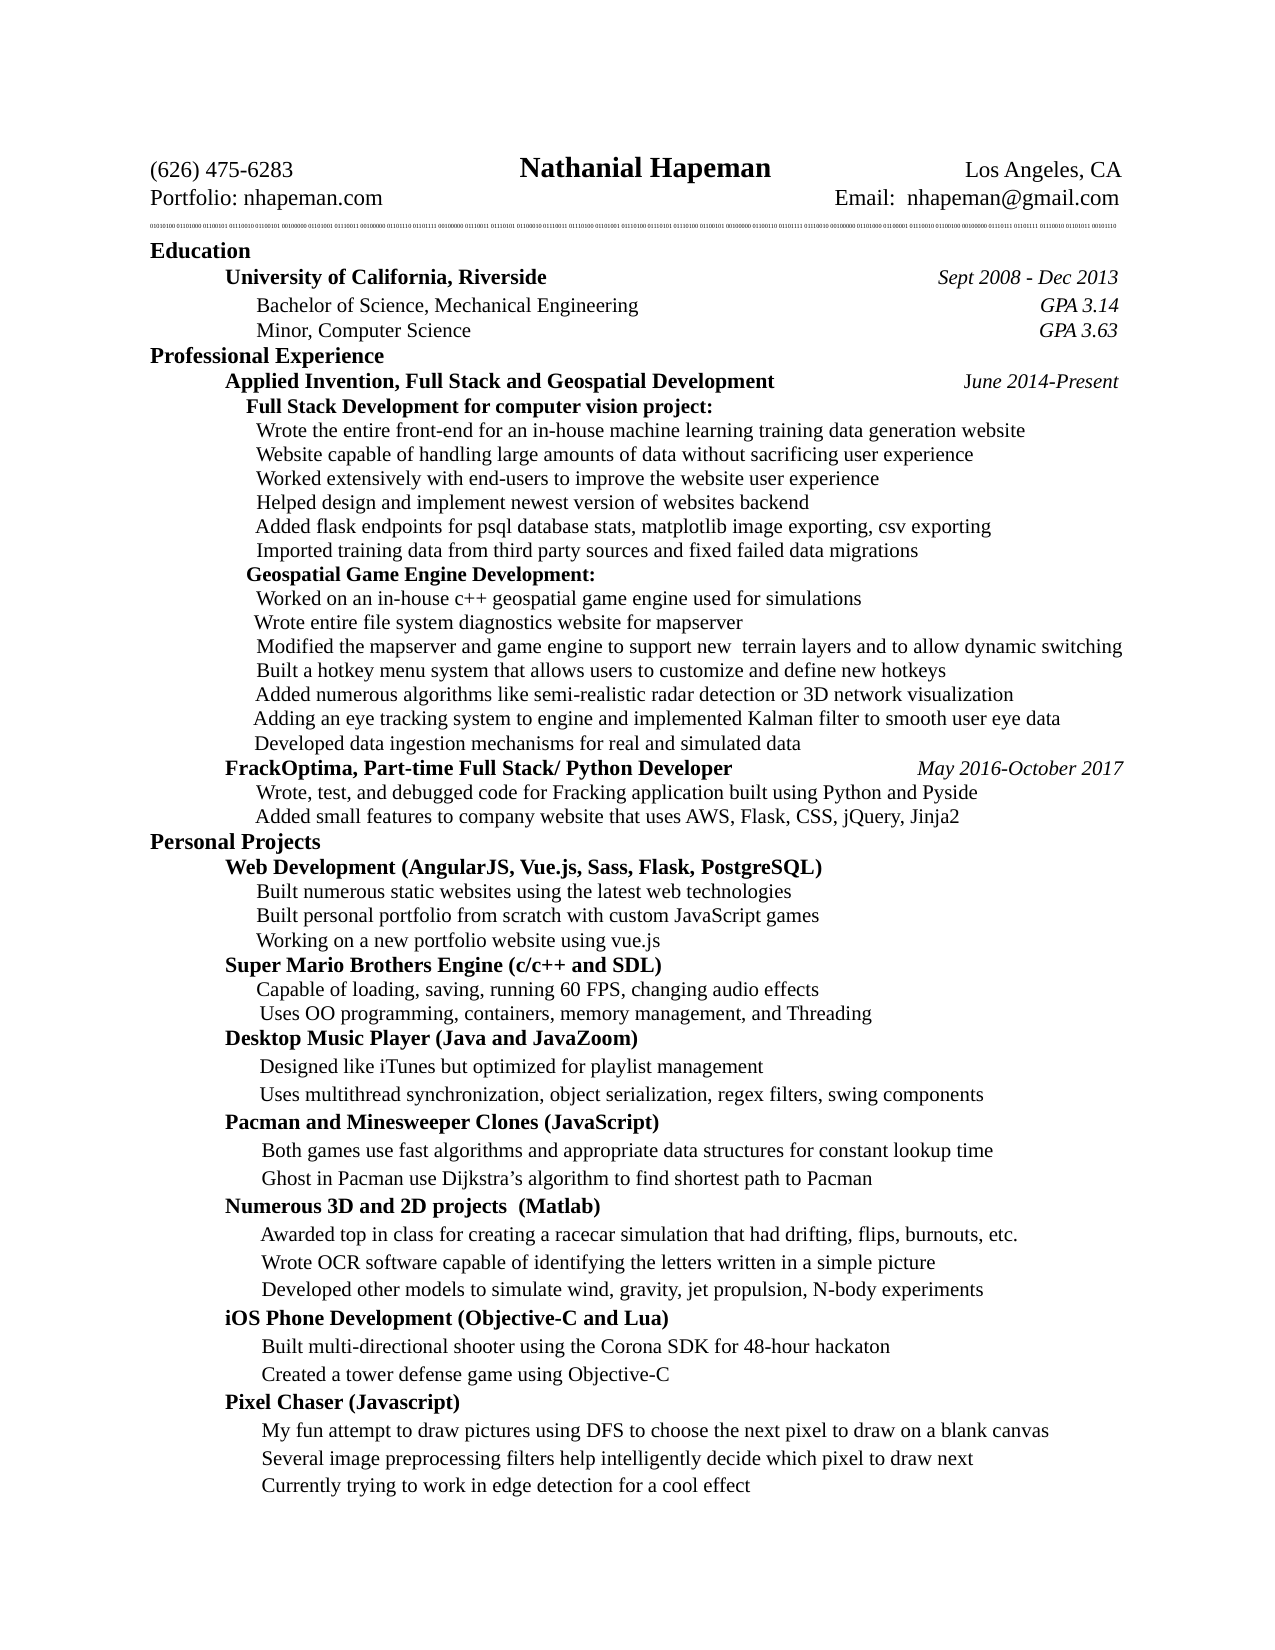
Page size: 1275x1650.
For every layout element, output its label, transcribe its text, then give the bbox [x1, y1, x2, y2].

text Wrote, test, and debugged code for Fracking application built using Python and Pyside [150, 780, 1125, 804]
text Minor, Computer Science GPA 3.63 [150, 318, 1125, 342]
text Education [150, 238, 1125, 264]
text Developed other models to simulate wind, gravity, jet propulsion, N-body experiments [225, 1277, 1125, 1301]
text Worked extensively with end-users to improve the website user experience [150, 466, 1125, 490]
text Pixel Chaser (Javascript) [225, 1389, 1125, 1414]
text Modified the mapserver and game engine to support new terrain layers and to allow dynamic switching [150, 634, 1125, 658]
text Capable of loading, saving, running 60 FPS, changing audio effects [150, 977, 1125, 1001]
text Built personal portfolio from scratch with custom JavaScript games [150, 903, 1125, 927]
text Wrote the entire front-end for an in-house machine learning training data generation website [150, 418, 1125, 442]
text iOS Phone Development (Objective-C and Lua) [225, 1305, 1125, 1330]
text Applied Invention, Full Stack and Geospatial Development June 2014-Present [150, 368, 1125, 393]
subtitle (626) 475-6283 Nathanial Hapeman Los Angeles, CA [150, 150, 1125, 183]
text Numerous 3D and 2D projects (Matlab) [150, 1193, 1125, 1218]
text Added small features to company website that uses AWS, Flask, CSS, jQuery, Jinja2 [150, 804, 1125, 828]
text Imported training data from third party sources and fixed failed data migrations [150, 538, 1125, 562]
text Created a tower defense game using Objective-C [225, 1362, 1125, 1386]
text Professional Experience [150, 342, 1125, 368]
text Pacman and Minesweeper Clones (JavaScript) [150, 1109, 1125, 1134]
text Built numerous static websites using the latest web technologies [150, 879, 1125, 903]
text Super Mario Brothers Engine (c/c++ and SDL) [150, 952, 1125, 977]
text Added flask endpoints for psql database stats, matplotlib image exporting, csv exporting [150, 514, 1125, 538]
text Desktop Music Player (Java and JavaZoom) [150, 1025, 1125, 1050]
text Geospatial Game Engine Development: [150, 562, 1125, 586]
text Adding an eye tracking system to engine and implemented Kalman filter to smooth user eye data [150, 706, 1125, 730]
text Wrote OCR software capable of identifying the letters written in a simple picture [225, 1250, 1125, 1274]
text Added numerous algorithms like semi-realistic radar detection or 3D network visualization [150, 682, 1125, 706]
text Built a hotkey menu system that allows users to customize and define new hotkeys [150, 658, 1125, 682]
text Personal Projects [150, 828, 1125, 854]
text Built multi-directional shooter using the Corona SDK for 48-hour hackaton [225, 1334, 1125, 1358]
text Ghost in Pacman use Dijkstra’s algorithm to find shortest path to Pacman [225, 1166, 1125, 1190]
text Helped design and implement newest version of websites backend [150, 490, 1125, 514]
text Wrote entire file system diagnostics website for mapserver [150, 610, 1125, 634]
text University of California, Riverside Sept 2008 - Dec 2013 Bachelor of Science, Mechanical Engineering GPA 3.14 [150, 264, 1125, 318]
text Uses OO programming, containers, memory management, and Threading [150, 1001, 1125, 1025]
text Designed like iTunes but optimized for playlist management [150, 1054, 1125, 1078]
text My fun attempt to draw pictures using DFS to choose the next pixel to draw on a blank canvas [225, 1418, 1125, 1442]
text Worked on an in-house c++ geospatial game engine used for simulations [150, 586, 1125, 610]
subtitle Portfolio: nhapeman.com Email: nhapeman@gmail.com [150, 183, 1125, 210]
text Full Stack Development for computer vision project: [150, 393, 1125, 418]
text Developed data ingestion mechanisms for real and simulated data [150, 730, 1125, 754]
text FrackOptima, Part-time Full Stack/ Python Developer May 2016-October 2017 [150, 754, 1125, 780]
text Both games use fast algorithms and appropriate data structures for constant lookup time [225, 1138, 1125, 1162]
text Several image preprocessing filters help intelligently decide which pixel to draw next [225, 1446, 1125, 1470]
text Web Development (AngularJS, Vue.js, Sass, Flask, PostgreSQL) [150, 854, 1125, 879]
text Working on a new portfolio website using vue.js [150, 927, 1125, 952]
text Uses multithread synchronization, object serialization, regex filters, swing components [150, 1081, 1125, 1106]
text Website capable of handling large amounts of data without sacrificing user experience [150, 442, 1125, 466]
subtitle 01010100 01101000 01100101 01110010 01100101 00100000 01101001 01110011 00100000 01101110 01101111 00100000 01110011 01110101 01100010 01110011 01110100 01101001 01110100 01110101 01110100 01100101 00100000 01100110 01101111 01110010 00100000 01101000 01100001 01110010 01100100 00100000 01110111 01101111 01110010 01101011 00101110 [150, 223, 1125, 230]
text Awarded top in class for creating a racecar simulation that had drifting, flips, burnouts, etc. [225, 1222, 1125, 1246]
text Currently trying to work in edge detection for a cool effect [225, 1473, 1125, 1497]
